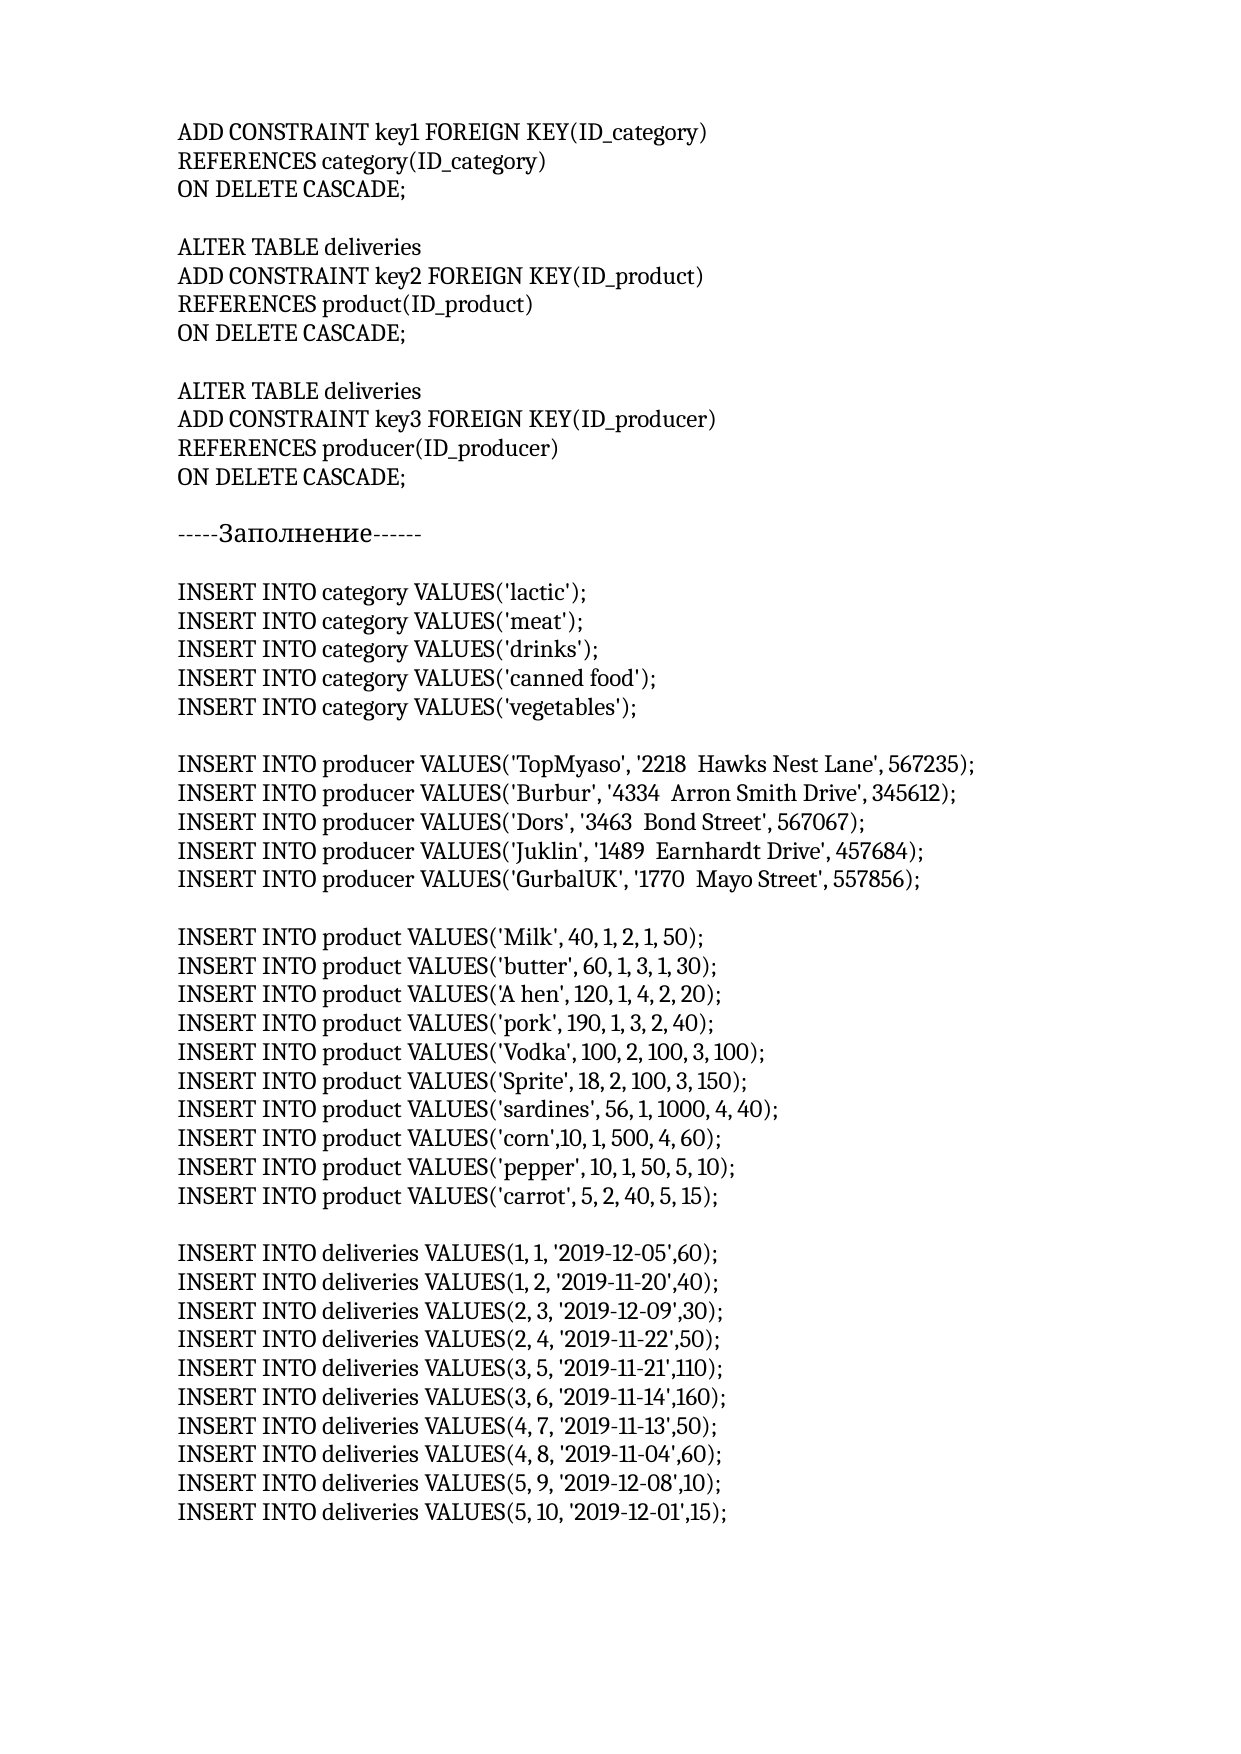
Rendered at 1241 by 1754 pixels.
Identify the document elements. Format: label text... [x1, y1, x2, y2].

text ALTER TABLE deliveries [177, 233, 1152, 262]
text ADD CONSTRAINT key2 FOREIGN KEY(ID_product) [177, 262, 1152, 290]
text ALTER TABLE deliveries [177, 377, 1152, 405]
text INSERT INTO deliveries VALUES(4, 7, '2019-11-13',50); [177, 1412, 1152, 1440]
text ON DELETE CASCADE; [177, 175, 1152, 204]
text INSERT INTO product VALUES('butter', 60, 1, 3, 1, 30); [177, 952, 1152, 980]
text INSERT INTO category VALUES('drinks'); [177, 635, 1152, 664]
text INSERT INTO category VALUES('lactic'); [177, 578, 1152, 607]
text INSERT INTO product VALUES('pork', 190, 1, 3, 2, 40); [177, 1009, 1152, 1038]
text ON DELETE CASCADE; [177, 319, 1152, 348]
text INSERT INTO product VALUES('Milk', 40, 1, 2, 1, 50); [177, 923, 1152, 952]
text INSERT INTO deliveries VALUES(2, 3, '2019-12-09',30); [177, 1297, 1152, 1325]
text INSERT INTO producer VALUES('Dors', '3463 Bond Street', 567067); [177, 808, 1152, 837]
text INSERT INTO deliveries VALUES(1, 1, '2019-12-05',60); [177, 1239, 1152, 1268]
text REFERENCES category(ID_category) [177, 147, 1152, 175]
text INSERT INTO deliveries VALUES(4, 8, '2019-11-04',60); [177, 1440, 1152, 1469]
text INSERT INTO category VALUES('meat'); [177, 607, 1152, 635]
text INSERT INTO deliveries VALUES(2, 4, '2019-11-22',50); [177, 1325, 1152, 1354]
text REFERENCES producer(ID_producer) [177, 434, 1152, 463]
text INSERT INTO producer VALUES('Burbur', '4334 Arron Smith Drive', 345612); [177, 779, 1152, 808]
text INSERT INTO deliveries VALUES(1, 2, '2019-11-20',40); [177, 1268, 1152, 1297]
text INSERT INTO product VALUES('carrot', 5, 2, 40, 5, 15); [177, 1182, 1152, 1210]
text INSERT INTO product VALUES('Vodka', 100, 2, 100, 3, 100); [177, 1038, 1152, 1067]
text INSERT INTO producer VALUES('Juklin', '1489 Earnhardt Drive', 457684); [177, 837, 1152, 865]
text INSERT INTO deliveries VALUES(3, 6, '2019-11-14',160); [177, 1383, 1152, 1412]
text INSERT INTO product VALUES('Sprite', 18, 2, 100, 3, 150); [177, 1067, 1152, 1095]
text ON DELETE CASCADE; [177, 463, 1152, 492]
text -----Заполнение------ [177, 520, 1152, 549]
text ADD CONSTRAINT key1 FOREIGN KEY(ID_category) [177, 118, 1152, 147]
text INSERT INTO category VALUES('vegetables'); [177, 693, 1152, 722]
text INSERT INTO product VALUES('corn',10, 1, 500, 4, 60); [177, 1124, 1152, 1153]
text INSERT INTO deliveries VALUES(3, 5, '2019-11-21',110); [177, 1354, 1152, 1383]
text INSERT INTO deliveries VALUES(5, 10, '2019-12-01',15); [177, 1498, 1152, 1527]
text INSERT INTO product VALUES('pepper', 10, 1, 50, 5, 10); [177, 1153, 1152, 1182]
text ADD CONSTRAINT key3 FOREIGN KEY(ID_producer) [177, 405, 1152, 434]
text INSERT INTO deliveries VALUES(5, 9, '2019-12-08',10); [177, 1469, 1152, 1498]
text INSERT INTO producer VALUES('TopMyaso', '2218 Hawks Nest Lane', 567235); [177, 750, 1152, 779]
text INSERT INTO producer VALUES('GurbalUK', '1770 Mayo Street', 557856); [177, 865, 1152, 894]
text INSERT INTO product VALUES('A hen', 120, 1, 4, 2, 20); [177, 980, 1152, 1009]
text INSERT INTO category VALUES('canned food'); [177, 664, 1152, 693]
text REFERENCES product(ID_product) [177, 290, 1152, 319]
text INSERT INTO product VALUES('sardines', 56, 1, 1000, 4, 40); [177, 1095, 1152, 1124]
